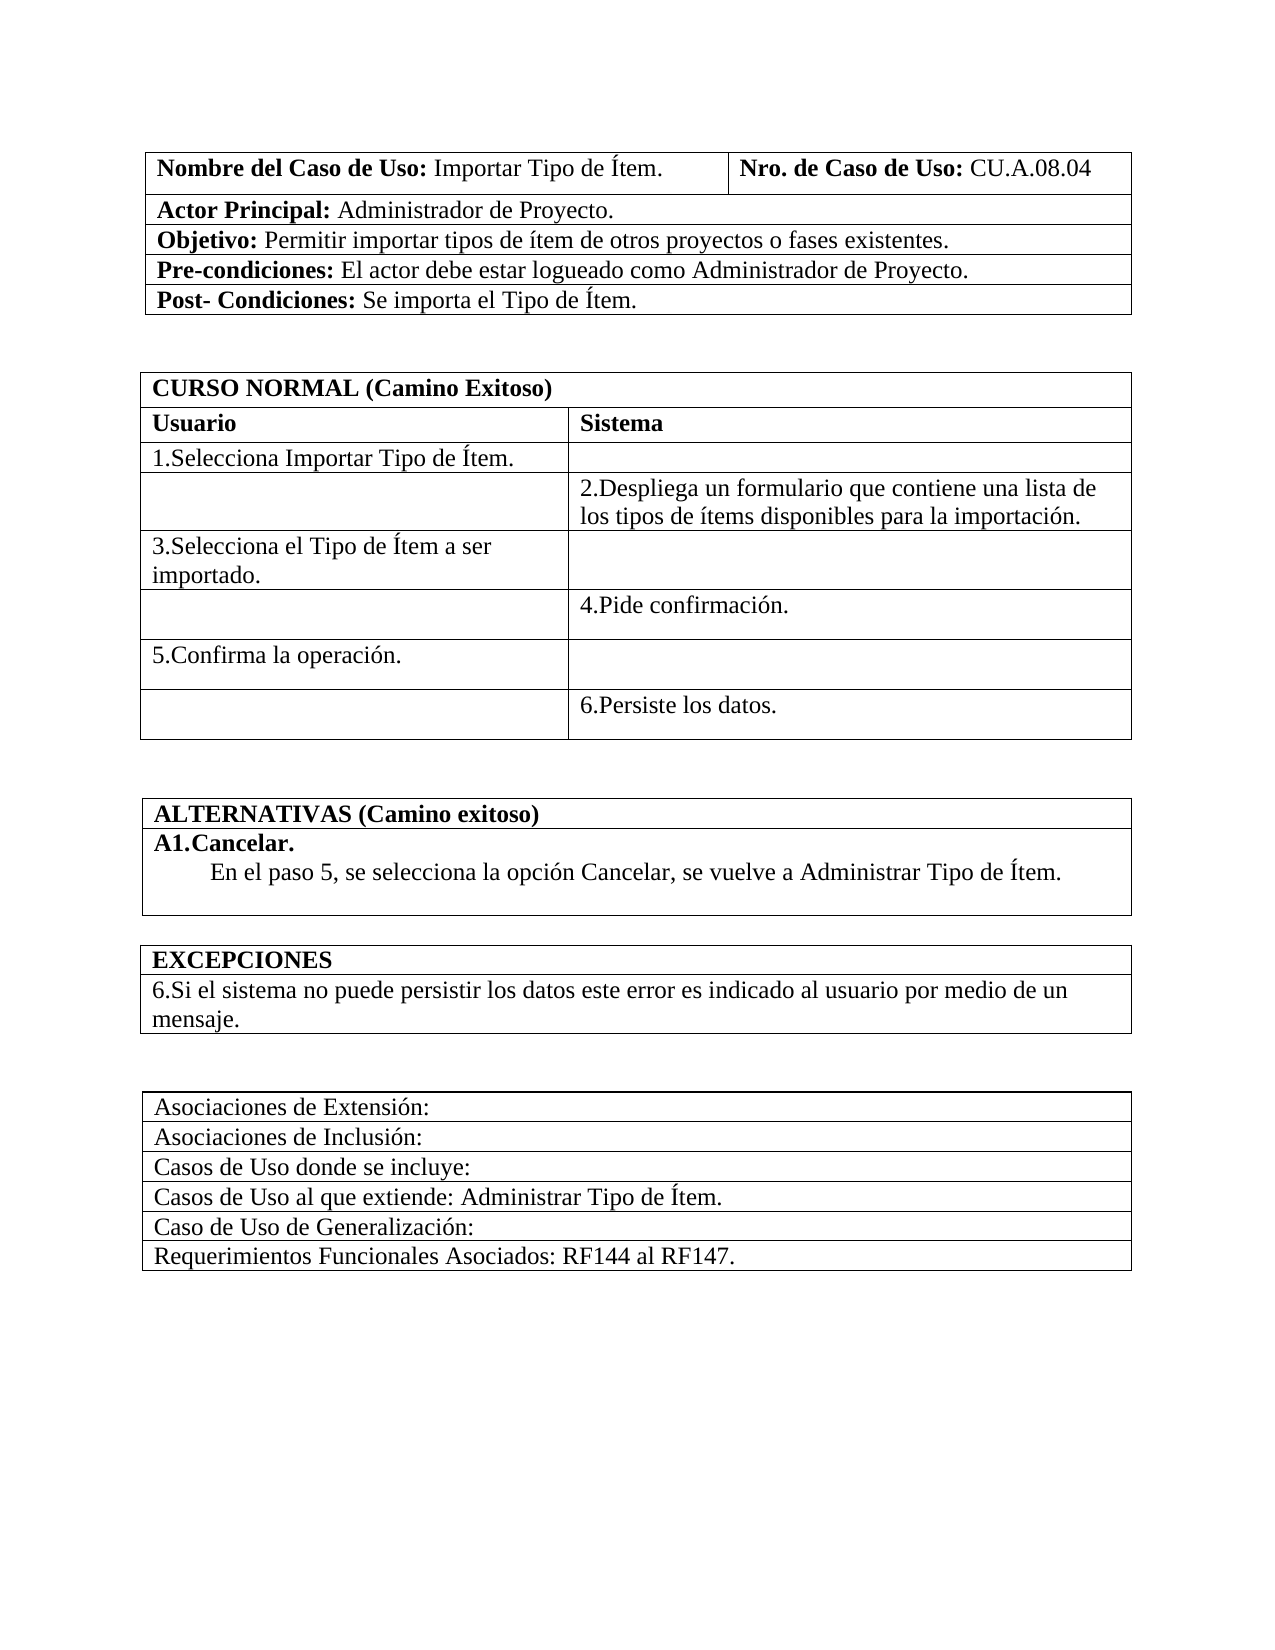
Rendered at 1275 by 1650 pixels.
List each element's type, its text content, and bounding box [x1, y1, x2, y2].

table_cell 1.Selecciona Importar Tipo de Ítem. [141, 443, 568, 472]
table_cell Requerimientos Funcionales Asociados: RF144 al RF147. [143, 1241, 1131, 1270]
table_header EXCEPCIONES [141, 946, 1131, 974]
table_cell Caso de Uso de Generalización: [143, 1212, 1131, 1240]
table_header Asociaciones de Extensión: [143, 1093, 1131, 1121]
table_cell 6.Persiste los datos. [569, 690, 1131, 739]
table_cell Casos de Uso donde se incluye: [143, 1152, 1131, 1181]
table_cell Actor Principal: Administrador de Proyecto. [146, 195, 1131, 224]
table_cell Usuario [141, 408, 568, 442]
table_cell [569, 640, 1131, 689]
table_cell Cancelar. En el paso 5, se selecciona la opción Cancelar, se vuelve a Administrar Tipo de Ítem. [143, 829, 1131, 915]
table_cell 5.Confirma la operación. [141, 640, 568, 689]
table_cell 2.Despliega un formulario que contiene una lista de los tipos de ítems disponibles para la importación. [569, 473, 1131, 530]
table_header CURSO NORMAL (Camino Exitoso) [141, 373, 1131, 407]
table_cell [141, 590, 568, 639]
table_header ALTERNATIVAS (Camino exitoso) [143, 799, 1131, 827]
table_cell [141, 690, 568, 739]
table_cell [569, 443, 1131, 472]
table_cell 6.Si el sistema no puede persistir los datos este error es indicado al usuario por medio de un mensaje. [141, 975, 1131, 1033]
table_cell Objetivo: Permitir importar tipos de ítem de otros proyectos o fases existentes. [146, 225, 1131, 254]
table_cell Pre-condiciones: El actor debe estar logueado como Administrador de Proyecto. [146, 255, 1131, 284]
table_cell Asociaciones de Inclusión: [143, 1122, 1131, 1151]
table_cell Sistema [569, 408, 1131, 442]
table_cell [569, 531, 1131, 589]
table_cell 4.Pide confirmación. [569, 590, 1131, 639]
table_cell Post- Condiciones: Se importa el Tipo de Ítem. [146, 285, 1131, 313]
table_header Nombre del Caso de Uso: Importar Tipo de Ítem. [146, 153, 728, 194]
table_header Nro. de Caso de Uso: CU.A.08.04 [729, 153, 1131, 194]
table_cell Casos de Uso al que extiende: Administrar Tipo de Ítem. [143, 1182, 1131, 1211]
table_cell [141, 473, 568, 530]
table_cell 3.Selecciona el Tipo de Ítem a ser importado. [141, 531, 568, 589]
